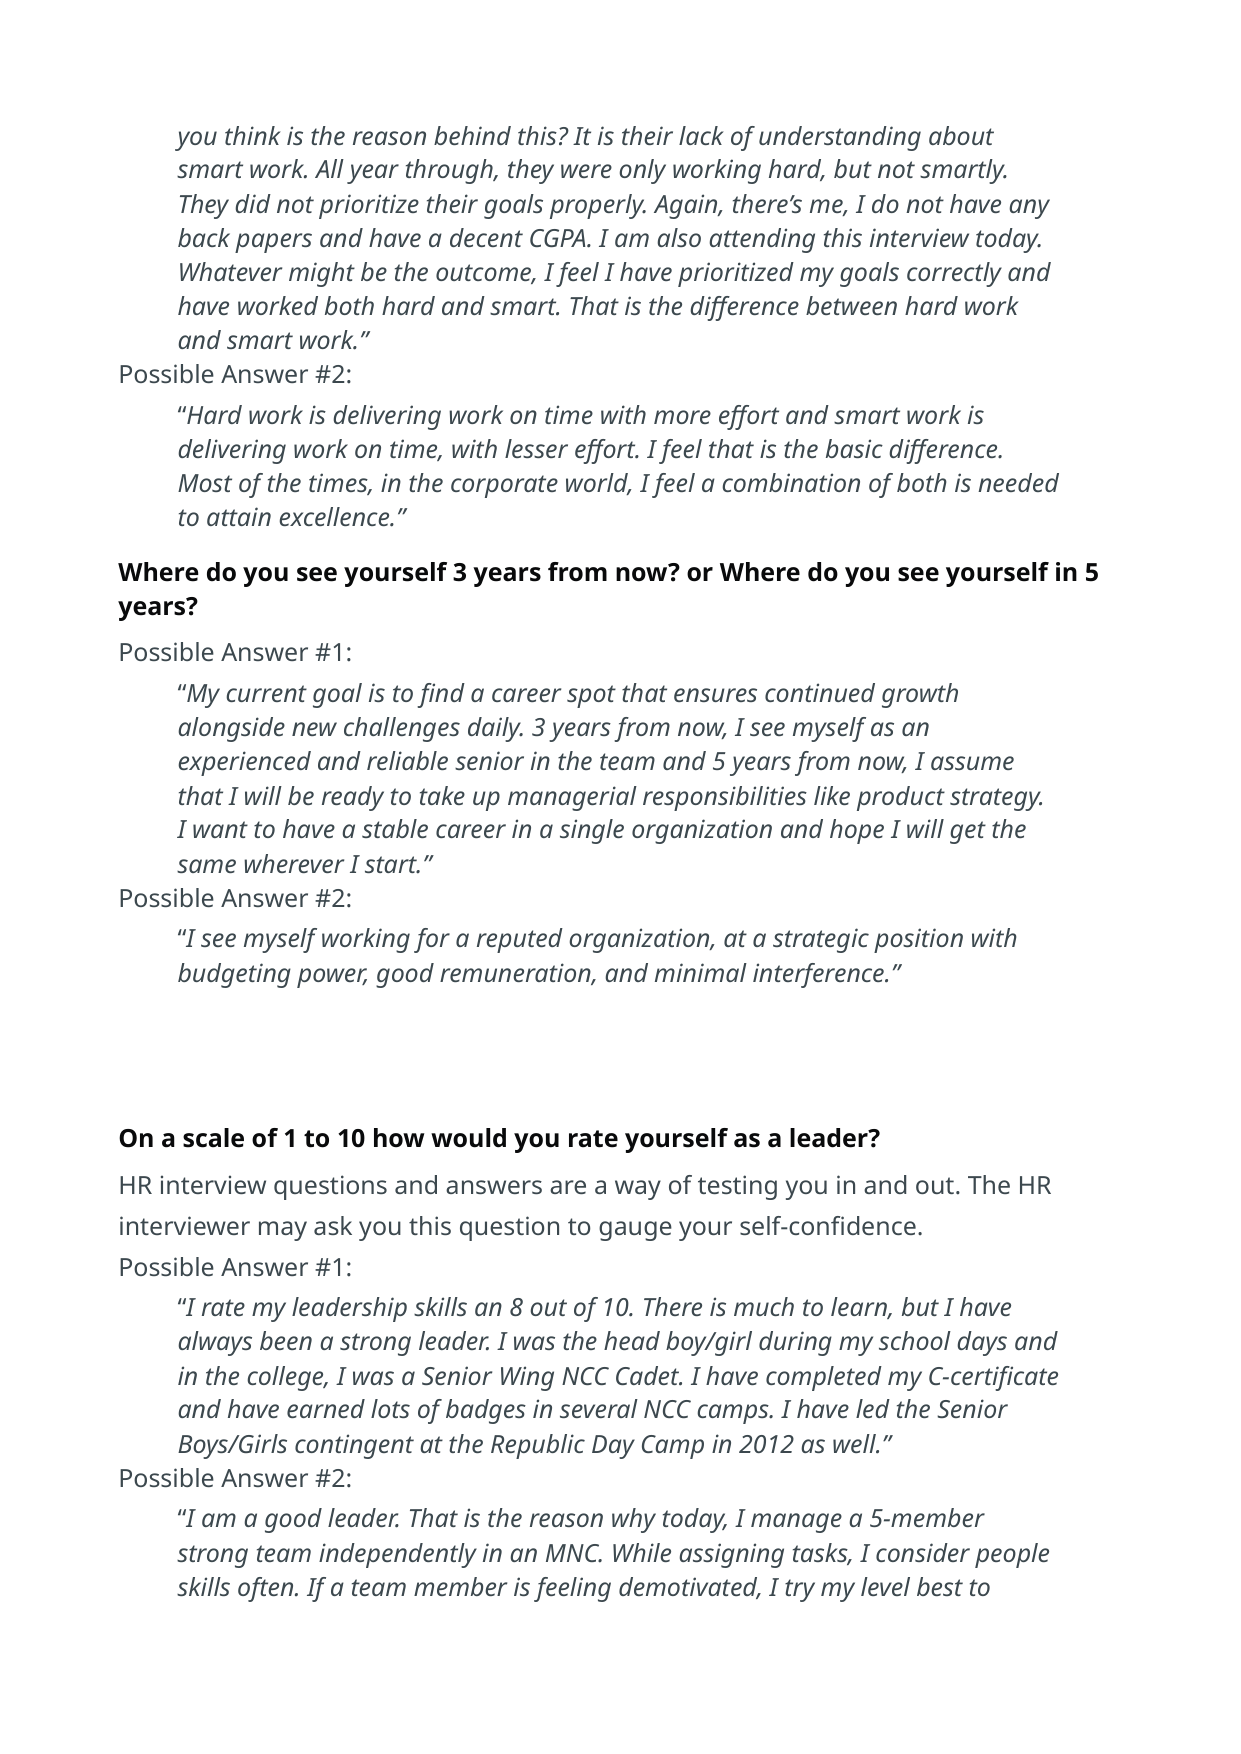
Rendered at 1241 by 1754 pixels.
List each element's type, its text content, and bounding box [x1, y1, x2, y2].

text “My current goal is to find a career spot that ensures continued growth alongside new challenges daily. 3 years from now, I see myself as an experienced and reliable senior in the team and 5 years from now, I assume that I will be ready to take up managerial responsibilities like product strategy. I want to have a stable career in a single organization and hope I will get the same wherever I start.” [177, 676, 1063, 880]
text HR interview questions and answers are a way of testing you in and out. The HR interviewer may ask you this question to gauge your self-confidence. [118, 1167, 1122, 1242]
text Possible Answer #1: [118, 1249, 1122, 1283]
text “Hard work is delivering work on time with more effort and smart work is delivering work on time, with lesser effort. I feel that is the basic difference. Most of the times, in the corporate world, I feel a combination of both is needed to attain excellence.” [177, 397, 1063, 534]
text you think is the reason behind this? It is their lack of understanding about smart work. All year through, they were only working hard, but not smartly. They did not prioritize their goals properly. Again, there’s me, I do not have any back papers and have a decent CGPA. I am also attending this interview today. Whatever might be the outcome, I feel I have prioritized my goals correctly and have worked both hard and smart. That is the difference between hard work and smart work.” [177, 118, 1063, 357]
text Possible Answer #1: [118, 635, 1122, 669]
subtitle On a scale of 1 to 10 how would you rate yourself as a leader? [118, 1121, 1122, 1155]
text “I rate my leadership skills an 8 out of 10. There is much to learn, but I have always been a strong leader. I was the head boy/girl during my school days and in the college, I was a Senior Wing NCC Cadet. I have completed my C-certificate and have earned lots of badges in several NCC camps. I have led the Senior Boys/Girls contingent at the Republic Day Camp in 2012 as well.” [177, 1290, 1063, 1460]
text Possible Answer #2: [118, 1460, 1122, 1494]
text Possible Answer #2: [118, 880, 1122, 914]
text Possible Answer #2: [118, 357, 1122, 391]
text “I am a good leader. That is the reason why today, I manage a 5-member strong team independently in an MNC. While assigning tasks, I consider people skills often. If a team member is feeling demotivated, I try my level best to [177, 1501, 1063, 1603]
subtitle Where do you see yourself 3 years from now? or Where do you see yourself in 5 years? [118, 554, 1122, 623]
text “I see myself working for a reputed organization, at a strategic position with budgeting power, good remuneration, and minimal interference.” [177, 921, 1063, 989]
